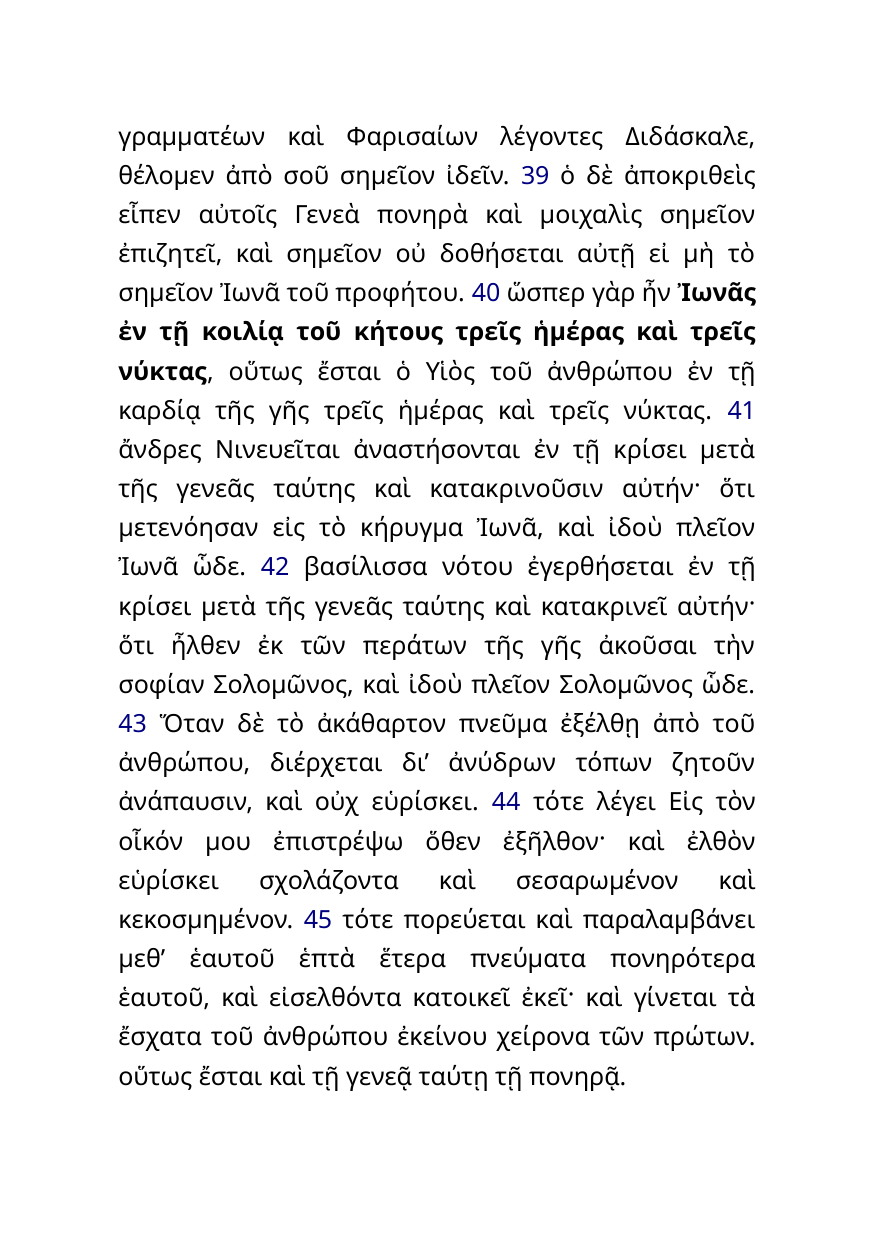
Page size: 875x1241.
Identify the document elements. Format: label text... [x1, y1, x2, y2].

text γραμματέων καὶ Φαρισαίων λέγοντες Διδάσκαλε, θέλομεν ἀπὸ σοῦ σημεῖον ἰδεῖν. 39 ὁ δὲ ἀποκριθεὶς εἶπεν αὐτοῖς Γενεὰ πονηρὰ καὶ μοιχαλὶς σημεῖον ἐπιζητεῖ, καὶ σημεῖον οὐ δοθήσεται αὐτῇ εἰ μὴ τὸ σημεῖον Ἰωνᾶ τοῦ προφήτου. 40 ὥσπερ γὰρ ἦν Ἰωνᾶς ἐν τῇ κοιλίᾳ τοῦ κήτους τρεῖς ἡμέρας καὶ τρεῖς νύκτας, οὕτως ἔσται ὁ Υἱὸς τοῦ ἀνθρώπου ἐν τῇ καρδίᾳ τῆς γῆς τρεῖς ἡμέρας καὶ τρεῖς νύκτας. 41 ἄνδρες Νινευεῖται ἀναστήσονται ἐν τῇ κρίσει μετὰ τῆς γενεᾶς ταύτης καὶ κατακρινοῦσιν αὐτήν· ὅτι μετενόησαν εἰς τὸ κήρυγμα Ἰωνᾶ, καὶ ἰδοὺ πλεῖον Ἰωνᾶ ὧδε. 42 βασίλισσα νότου ἐγερθήσεται ἐν τῇ κρίσει μετὰ τῆς γενεᾶς ταύτης καὶ κατακρινεῖ αὐτήν· ὅτι ἦλθεν ἐκ τῶν περάτων τῆς γῆς ἀκοῦσαι τὴν σοφίαν Σολομῶνος, καὶ ἰδοὺ πλεῖον Σολομῶνος ὧδε. 43 Ὅταν δὲ τὸ ἀκάθαρτον πνεῦμα ἐξέλθῃ ἀπὸ τοῦ ἀνθρώπου, διέρχεται δι’ ἀνύδρων τόπων ζητοῦν ἀνάπαυσιν, καὶ οὐχ εὑρίσκει. 44 τότε λέγει Εἰς τὸν οἶκόν μου ἐπιστρέψω ὅθεν ἐξῆλθον· καὶ ἐλθὸν εὑρίσκει σχολάζοντα καὶ σεσαρωμένον καὶ κεκοσμημένον. 45 τότε πορεύεται καὶ παραλαμβάνει μεθ’ ἑαυτοῦ ἑπτὰ ἕτερα πνεύματα πονηρότερα ἑαυτοῦ, καὶ εἰσελθόντα κατοικεῖ ἐκεῖ· καὶ γίνεται τὰ ἔσχατα τοῦ ἀνθρώπου ἐκείνου χείρονα τῶν πρώτων. οὕτως ἔσται καὶ τῇ γενεᾷ ταύτῃ τῇ πονηρᾷ. [118, 118, 756, 1092]
